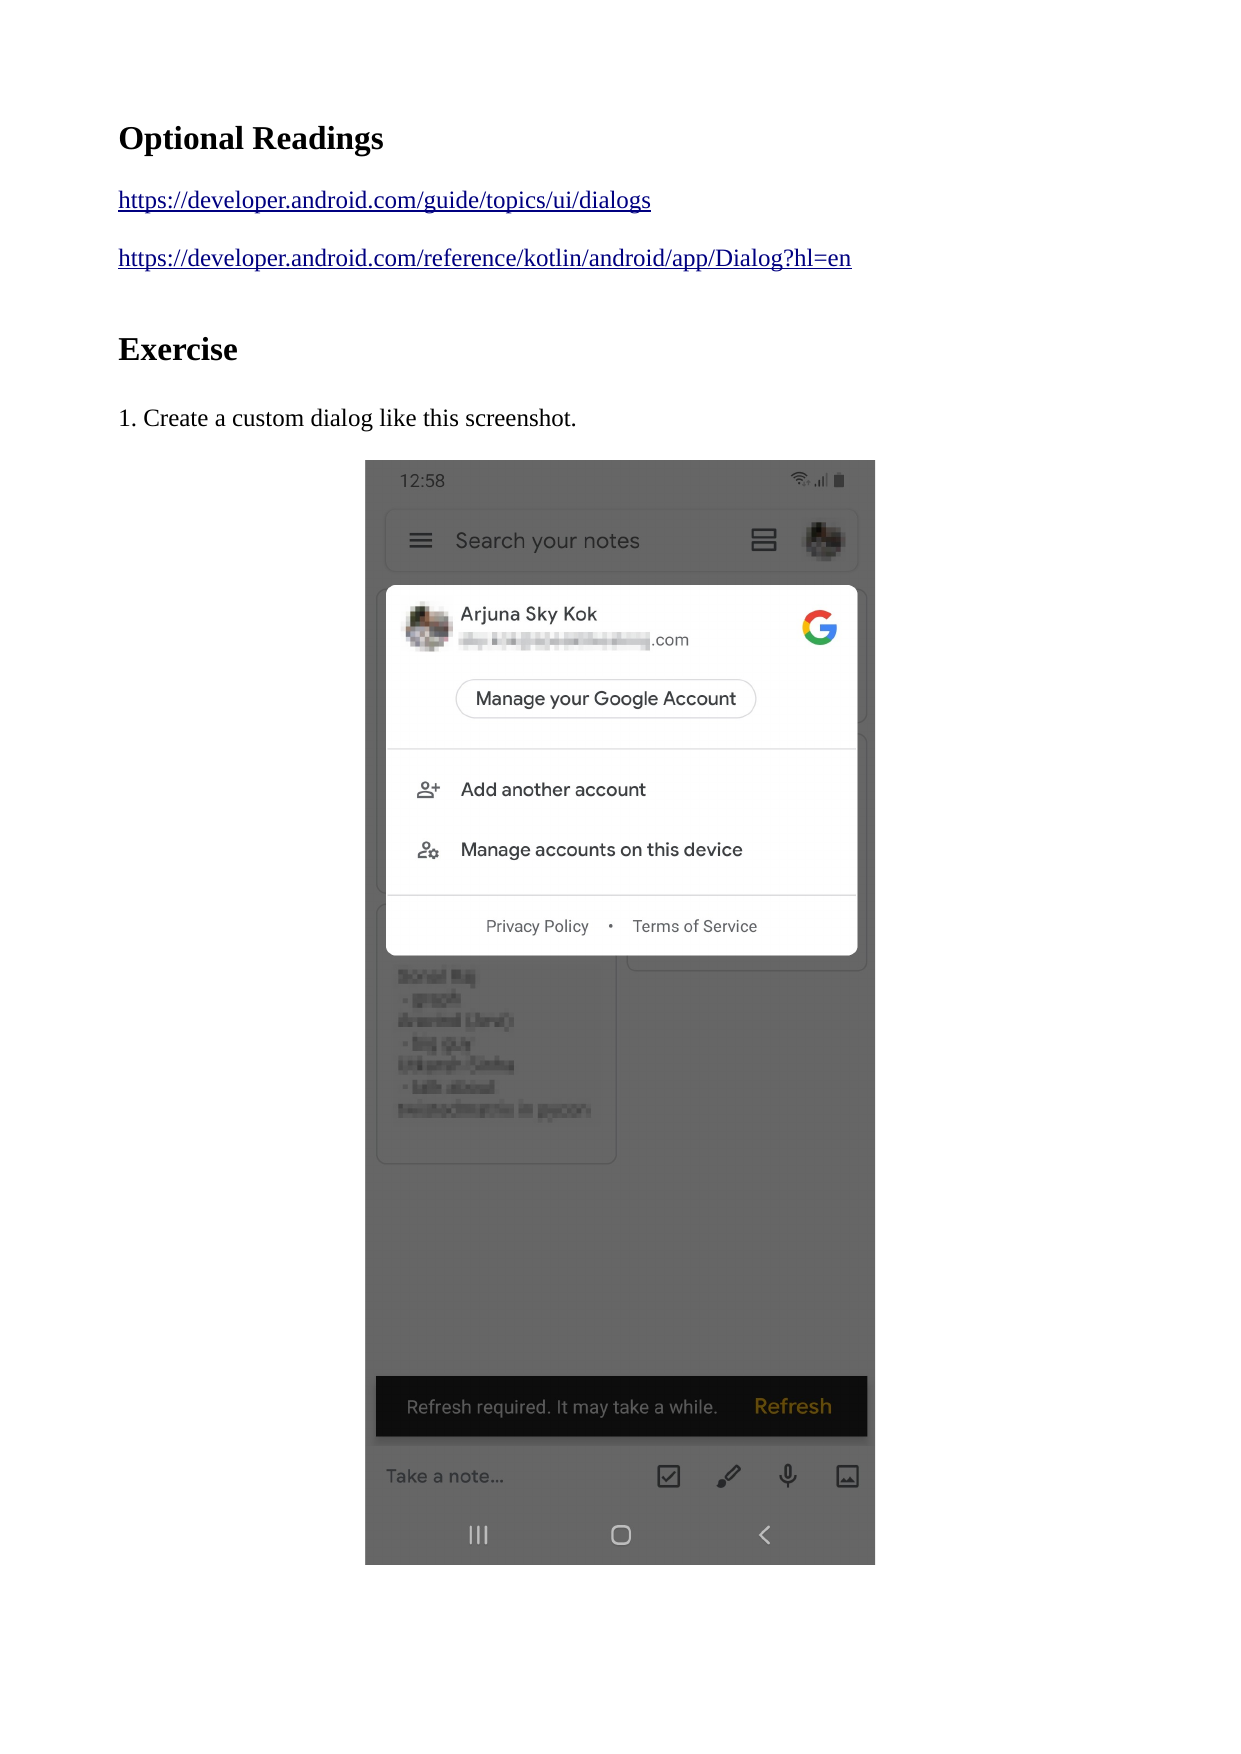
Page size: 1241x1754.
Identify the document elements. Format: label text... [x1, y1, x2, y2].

picture [365, 460, 876, 1565]
text 1. Create a custom dialog like this screenshot. [118, 403, 1122, 432]
text https://developer.android.com/reference/kotlin/android/app/Dialog?hl=en [118, 243, 1122, 271]
text https://developer.android.com/guide/topics/ui/dialogs [118, 185, 1122, 214]
text Optional Readings [118, 118, 1122, 156]
text Exercise [118, 329, 1122, 367]
